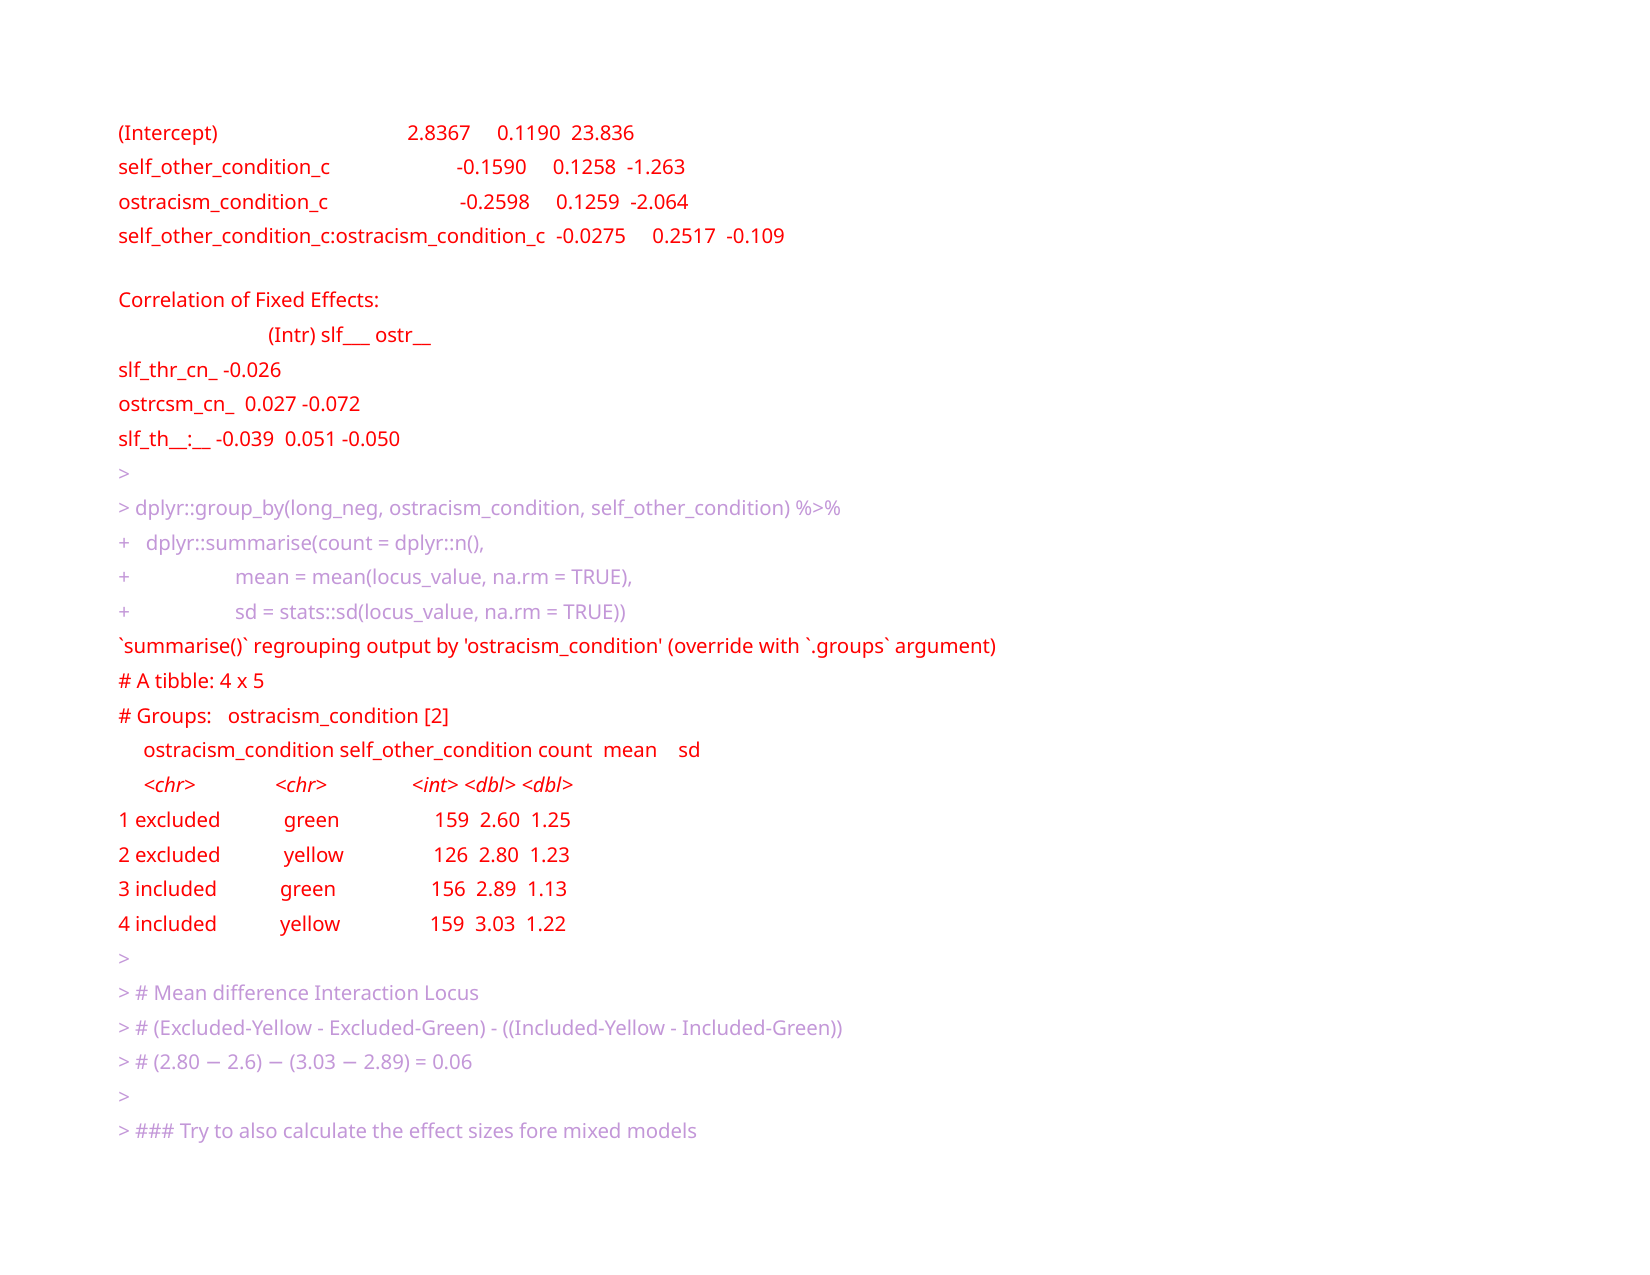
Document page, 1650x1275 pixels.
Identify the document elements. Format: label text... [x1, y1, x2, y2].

text + dplyr::summarise(count = dplyr::n(), [118, 528, 1532, 556]
text (Intr) slf___ ostr__ [118, 321, 1532, 348]
text > [118, 459, 1532, 487]
text 4 included yellow 159 3.03 1.22 [118, 910, 1532, 937]
text Correlation of Fixed Effects: [118, 286, 1532, 314]
text ostrcsm_cn_ 0.027 -0.072 [118, 390, 1532, 418]
text slf_th__:__ -0.039 0.051 -0.050 [118, 425, 1532, 452]
text 2 excluded yellow 126 2.80 1.23 [118, 841, 1532, 868]
text > [118, 1083, 1532, 1110]
text > # (2.80 − 2.6) − (3.03 − 2.89) = 0.06 [118, 1048, 1532, 1076]
text + mean = mean(locus_value, na.rm = TRUE), [118, 563, 1532, 591]
text `summarise()` regrouping output by 'ostracism_condition' (override with `.groups` argument) [118, 632, 1532, 660]
text > [118, 944, 1532, 972]
text <chr> <chr> <int> <dbl> <dbl> [118, 771, 1532, 799]
text self_other_condition_c:ostracism_condition_c -0.0275 0.2517 -0.109 [118, 222, 1532, 249]
text self_other_condition_c -0.1590 0.1258 -1.263 [118, 153, 1532, 180]
text > # Mean difference Interaction Locus [118, 979, 1532, 1007]
text > # (Excluded-Yellow - Excluded-Green) - ((Included-Yellow - Included-Green)) [118, 1013, 1532, 1041]
text (Intercept) 2.8367 0.1190 23.836 [118, 118, 1532, 146]
text 1 excluded green 159 2.60 1.25 [118, 806, 1532, 834]
text + sd = stats::sd(locus_value, na.rm = TRUE)) [118, 598, 1532, 625]
text slf_thr_cn_ -0.026 [118, 356, 1532, 383]
text > dplyr::group_by(long_neg, ostracism_condition, self_other_condition) %>% [118, 494, 1532, 522]
text > ### Try to also calculate the effect sizes fore mixed models [118, 1117, 1532, 1145]
text # A tibble: 4 x 5 [118, 667, 1532, 694]
text ostracism_condition self_other_condition count mean sd [118, 736, 1532, 764]
text 3 included green 156 2.89 1.13 [118, 875, 1532, 903]
text # Groups: ostracism_condition [2] [118, 701, 1532, 729]
text ostracism_condition_c -0.2598 0.1259 -2.064 [118, 187, 1532, 215]
